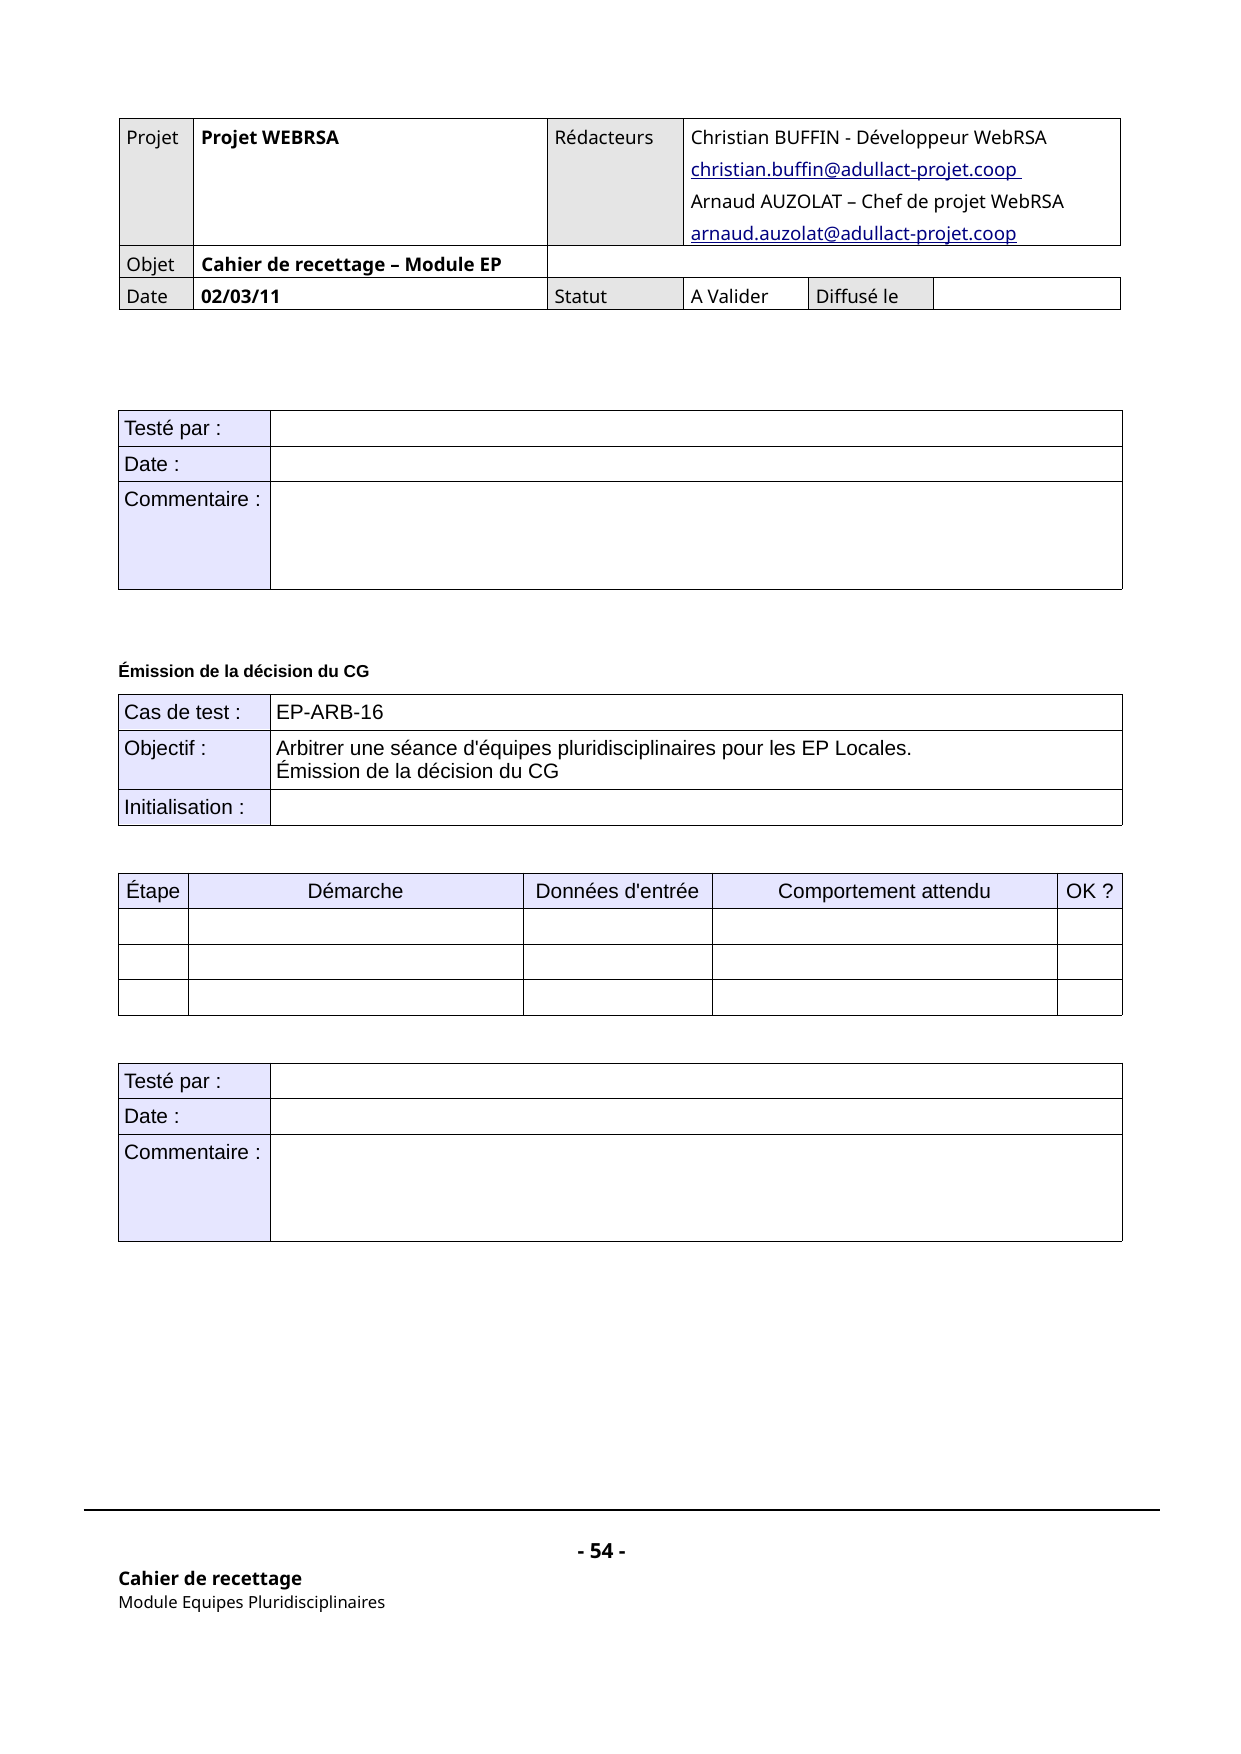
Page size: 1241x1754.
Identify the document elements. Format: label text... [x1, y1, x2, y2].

table_header Données d'entrée [524, 874, 712, 908]
table_cell Date : [119, 447, 270, 481]
table_cell [1058, 945, 1122, 979]
table_cell [1058, 980, 1122, 1015]
table_header OK ? [1058, 874, 1122, 908]
table_cell Commentaire : [119, 482, 270, 589]
table_cell [271, 1099, 1122, 1134]
table_cell [189, 945, 523, 979]
table_header Étape [119, 874, 188, 908]
table_cell [524, 980, 712, 1015]
table_cell [119, 980, 188, 1015]
table_cell [713, 909, 1057, 944]
table_cell [271, 1135, 1122, 1241]
table_cell [1058, 909, 1122, 944]
table_header Cas de test : [119, 695, 270, 729]
table_cell Commentaire : [119, 1135, 270, 1241]
subtitle Émission de la décision du CG [118, 662, 1122, 682]
table_cell [524, 945, 712, 979]
table_header Testé par : [119, 1064, 270, 1098]
table_cell [271, 482, 1122, 589]
table_cell [119, 909, 188, 944]
table_cell [713, 945, 1057, 979]
table_header [271, 1064, 1122, 1098]
table_cell [189, 909, 523, 944]
table_cell Arbitrer une séance d'équipes pluridisciplinaires pour les EP Locales. Émission de la décision du CG [271, 731, 1122, 789]
table_cell Date : [119, 1099, 270, 1134]
table_header Comportement attendu [713, 874, 1057, 908]
table_header [271, 411, 1122, 446]
table_cell [189, 980, 523, 1015]
table_cell [119, 945, 188, 979]
table_cell Objectif : [119, 731, 270, 789]
table_header Testé par : [119, 411, 270, 446]
table_header EP-ARB-16 [271, 695, 1122, 729]
table_cell Initialisation : [119, 790, 270, 824]
table_cell [271, 790, 1122, 824]
table_cell [524, 909, 712, 944]
table_header Démarche [189, 874, 523, 908]
table_cell [271, 447, 1122, 481]
table_cell [713, 980, 1057, 1015]
